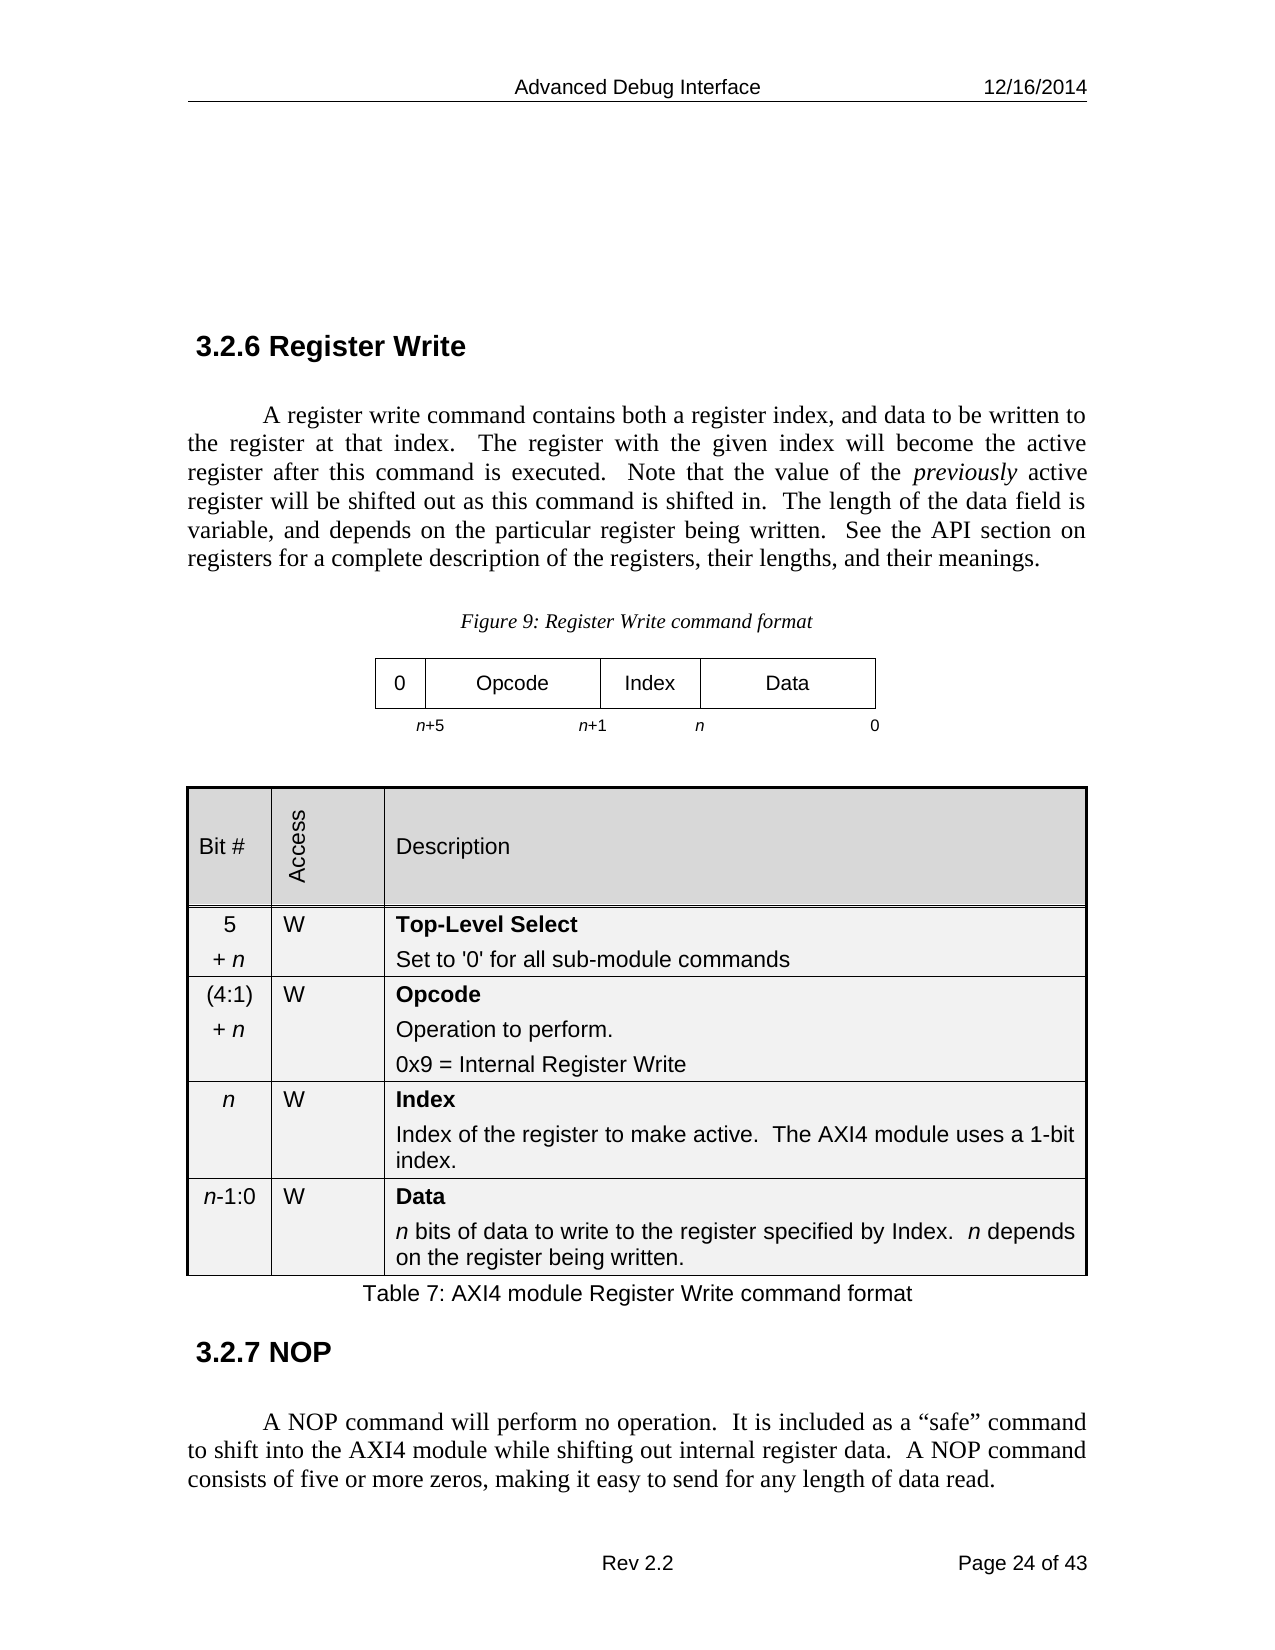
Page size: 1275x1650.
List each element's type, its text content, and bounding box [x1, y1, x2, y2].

table_header Bit # [189, 789, 271, 904]
subtitle Register Write [187, 329, 1087, 362]
table_cell W [272, 1082, 384, 1178]
table_cell (4:1) + n [189, 977, 271, 1081]
table_cell Data n bits of data to write to the register specified by Index. n depends on the register being written. [385, 1179, 1085, 1275]
table_cell W [272, 1179, 384, 1275]
text Table 7: AXI4 module Register Write command format [187, 1280, 1087, 1306]
text Figure 9: Register Write command format [375, 609, 900, 633]
subtitle NOP [187, 1336, 1087, 1369]
text A register write command contains both a register index, and data to be written to the register at that index. The register with the given index will become the active register after this command is executed. Note that the value of the previously active register will be shifted out as this command is shifted in. The length of the data field is variable, and depends on the particular register being written. See the API section on registers for a complete description of the registers, their lengths, and their meanings. [187, 400, 1087, 572]
table_cell n-1:0 [189, 1179, 271, 1275]
table_cell Top-Level Select Set to '0' for all sub-module commands [385, 908, 1085, 976]
table_cell n [189, 1082, 271, 1178]
table_header Description [385, 789, 1085, 904]
text A NOP command will perform no operation. It is included as a “safe” command to shift into the AXI4 module while shifting out internal register data. A NOP command consists of five or more zeros, making it easy to send for any length of data read. [187, 1407, 1087, 1493]
table_cell Index Index of the register to make active. The AXI4 module uses a 1-bit index. [385, 1082, 1085, 1178]
table_cell W [272, 977, 384, 1081]
table_cell Opcode Operation to perform. 0x9 = Internal Register Write [385, 977, 1085, 1081]
table_header Access [272, 789, 384, 904]
table_cell 5 + n [189, 908, 271, 976]
table_cell W [272, 908, 384, 976]
